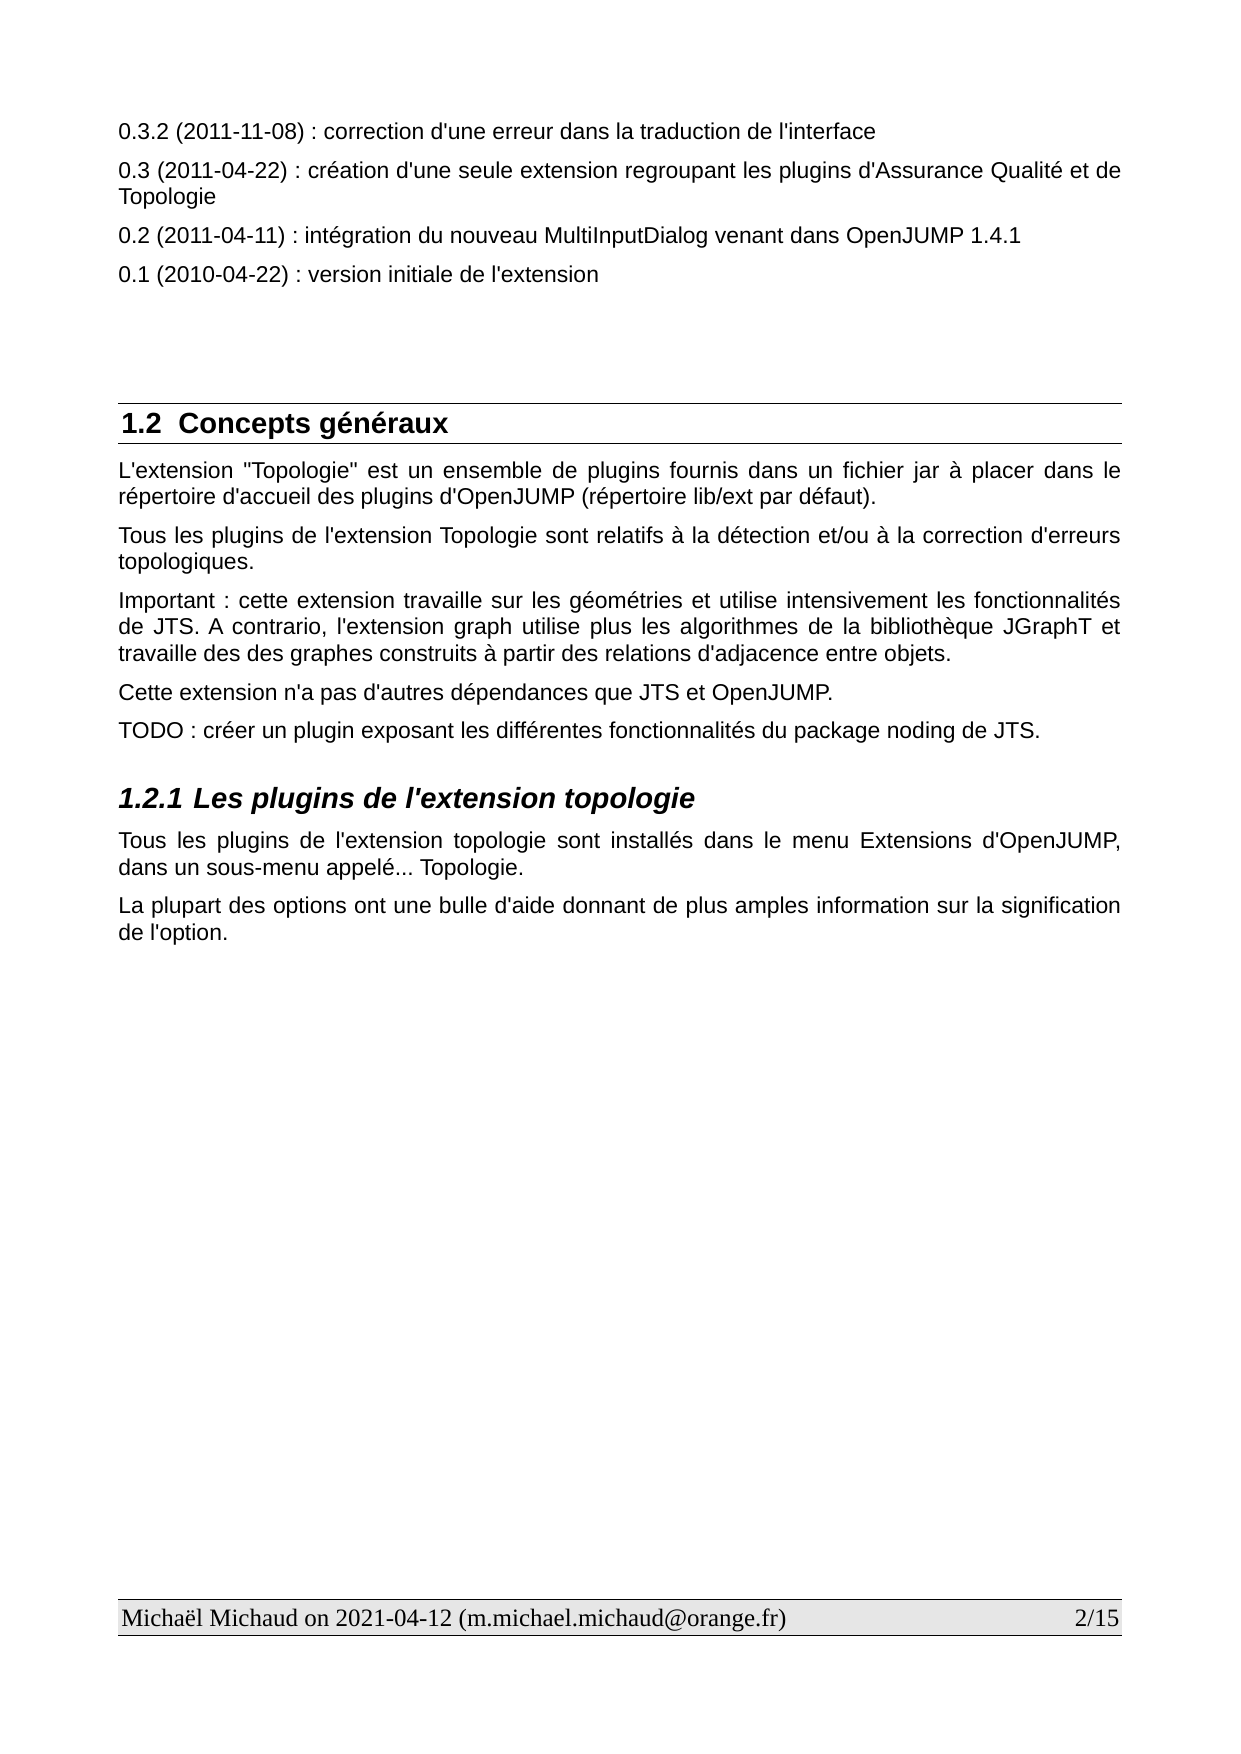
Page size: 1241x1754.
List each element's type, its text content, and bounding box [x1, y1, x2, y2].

text Cette extension n'a pas d'autres dépendances que JTS et OpenJUMP. [118, 678, 1122, 705]
text 0.3.2 (2011-11-08) : correction d'une erreur dans la traduction de l'interface [118, 118, 1122, 144]
text La plupart des options ont une bulle d'aide donnant de plus amples information sur la signification de l'option. [118, 892, 1122, 945]
text Tous les plugins de l'extension Topologie sont relatifs à la détection et/ou à la correction d'erreurs topologiques. [118, 522, 1122, 574]
text 0.2 (2011-04-11) : intégration du nouveau MultiInputDialog venant dans OpenJUMP 1.4.1 [118, 222, 1122, 248]
subtitle Concepts généraux [118, 404, 1122, 443]
subtitle Les plugins de l'extension topologie [118, 781, 1122, 815]
text TODO : créer un plugin exposant les différentes fonctionnalités du package noding de JTS. [118, 717, 1122, 744]
text L'extension "Topologie" est un ensemble de plugins fournis dans un fichier jar à placer dans le répertoire d'accueil des plugins d'OpenJUMP (répertoire lib/ext par défaut). [118, 457, 1122, 509]
text 0.1 (2010-04-22) : version initiale de l'extension [118, 261, 1122, 287]
text Important : cette extension travaille sur les géométries et utilise intensivement les fonctionnalités de JTS. A contrario, l'extension graph utilise plus les algorithmes de la bibliothèque JGraphT et travaille des des graphes construits à partir des relations d'adjacence entre objets. [118, 587, 1122, 666]
text Tous les plugins de l'extension topologie sont installés dans le menu Extensions d'OpenJUMP, dans un sous-menu appelé... Topologie. [118, 827, 1122, 880]
text 0.3 (2011-04-22) : création d'une seule extension regroupant les plugins d'Assurance Qualité et de Topologie [118, 157, 1122, 210]
